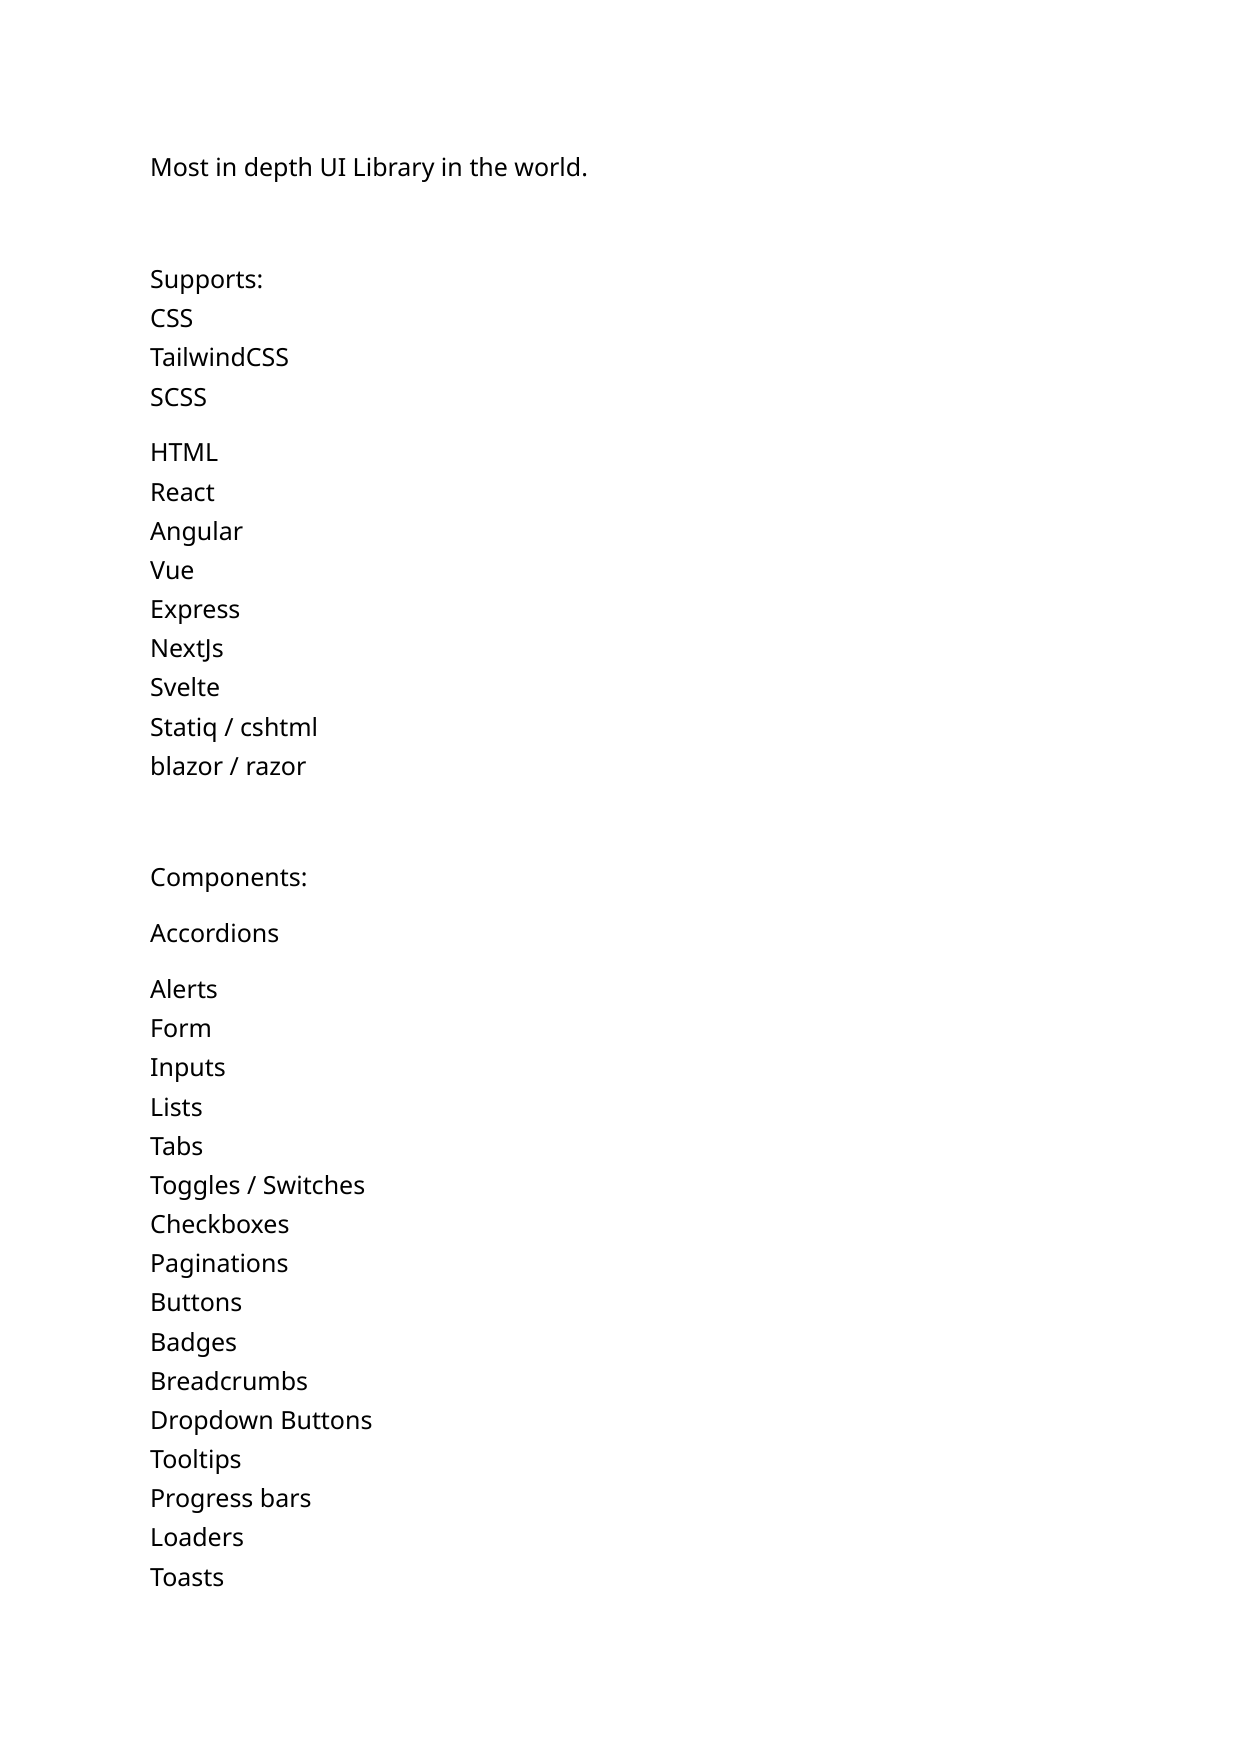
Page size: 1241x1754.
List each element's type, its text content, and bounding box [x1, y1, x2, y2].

text Supports: CSS TailwindCSS SCSS [150, 262, 1090, 413]
text HTML React Angular Vue Express NextJs Svelte Statiq / cshtml blazor / razor [150, 435, 1090, 782]
text Most in depth UI Library in the world. [150, 150, 1090, 184]
text Components: [150, 860, 1090, 894]
text Alerts Form Inputs Lists Tabs Toggles / Switches Checkboxes Paginations Buttons Badges Breadcrumbs Dropdown Buttons Tooltips Progress bars Loaders Toasts [150, 972, 1090, 1593]
text Accordions [150, 916, 1090, 950]
